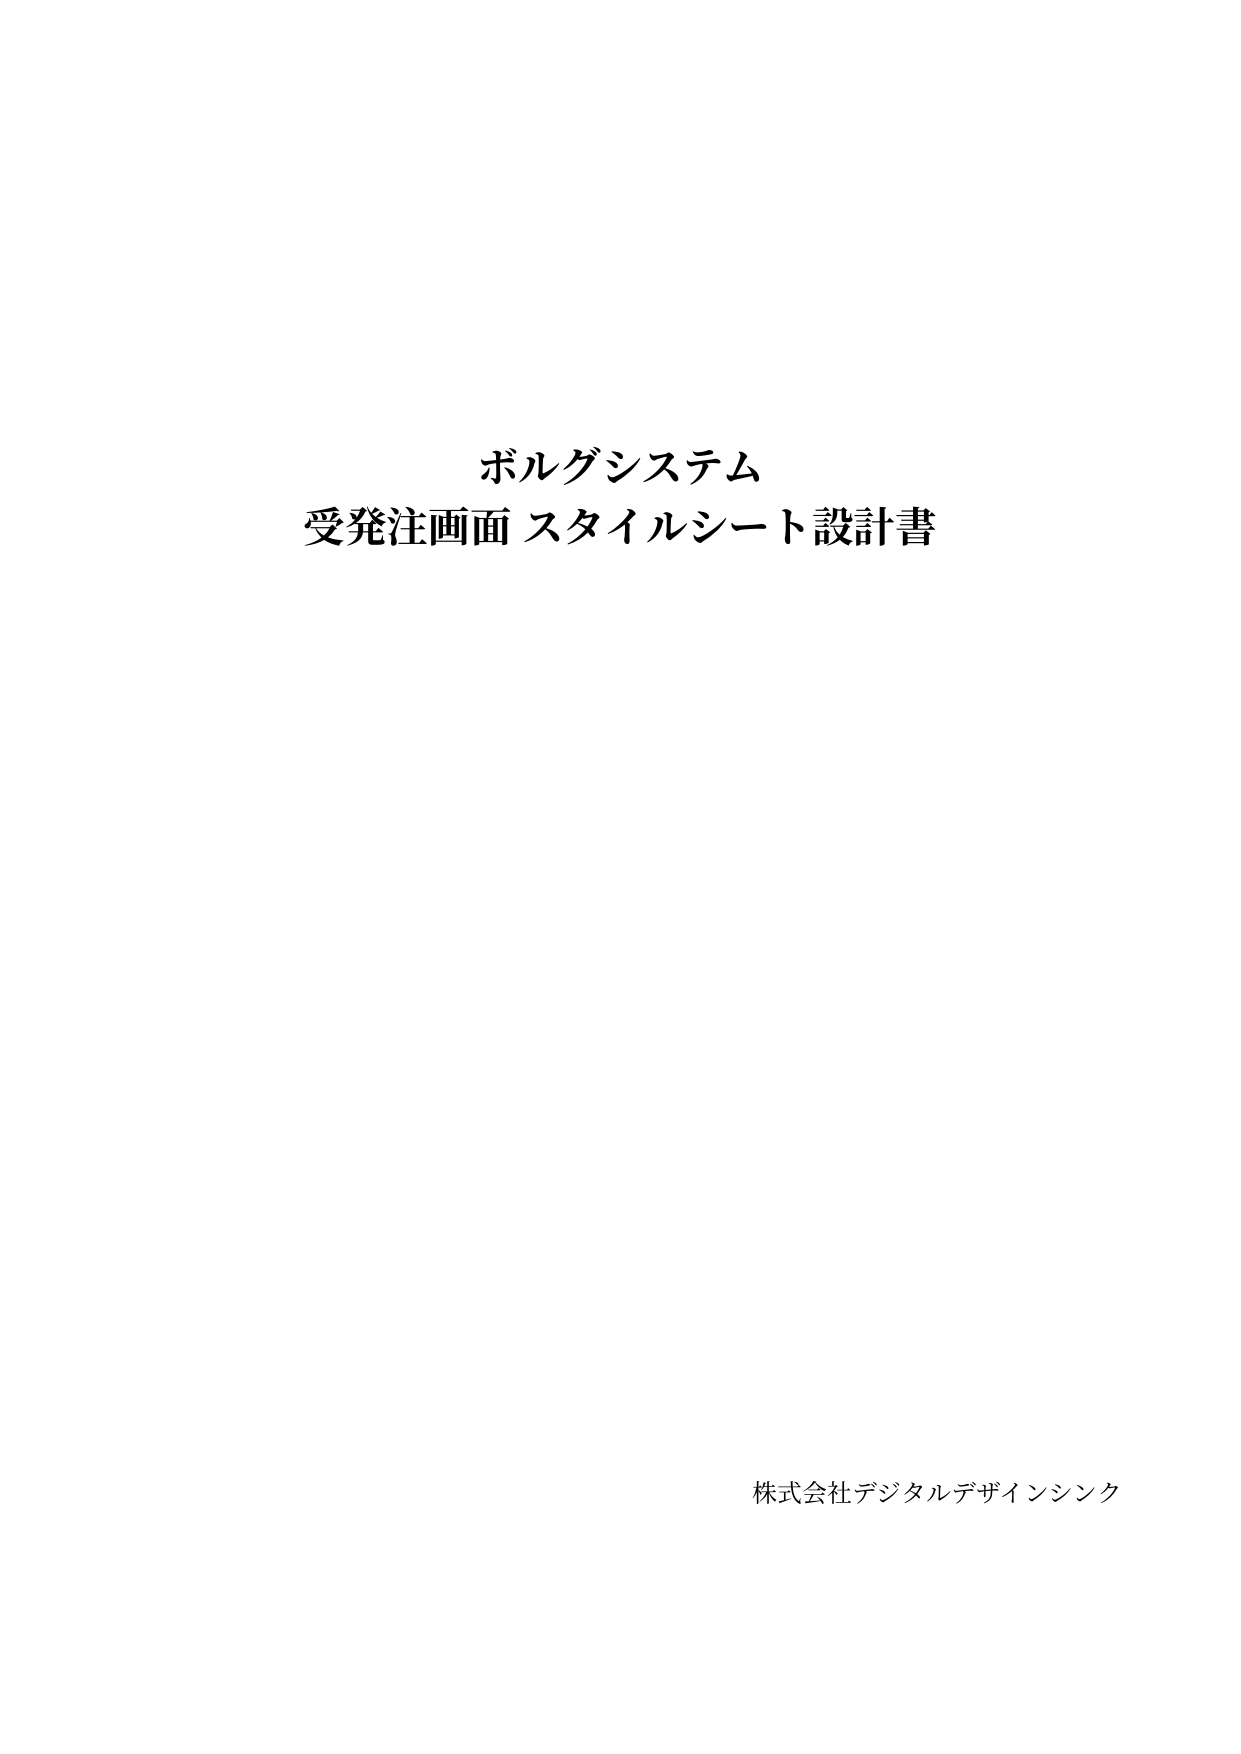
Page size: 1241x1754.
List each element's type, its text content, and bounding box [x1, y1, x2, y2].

text 受発注画面 スタイルシート設計書 [118, 494, 1122, 554]
text 株式会社デジタルデザインシンク [118, 1474, 1122, 1510]
text ボルグシステム [118, 434, 1122, 494]
